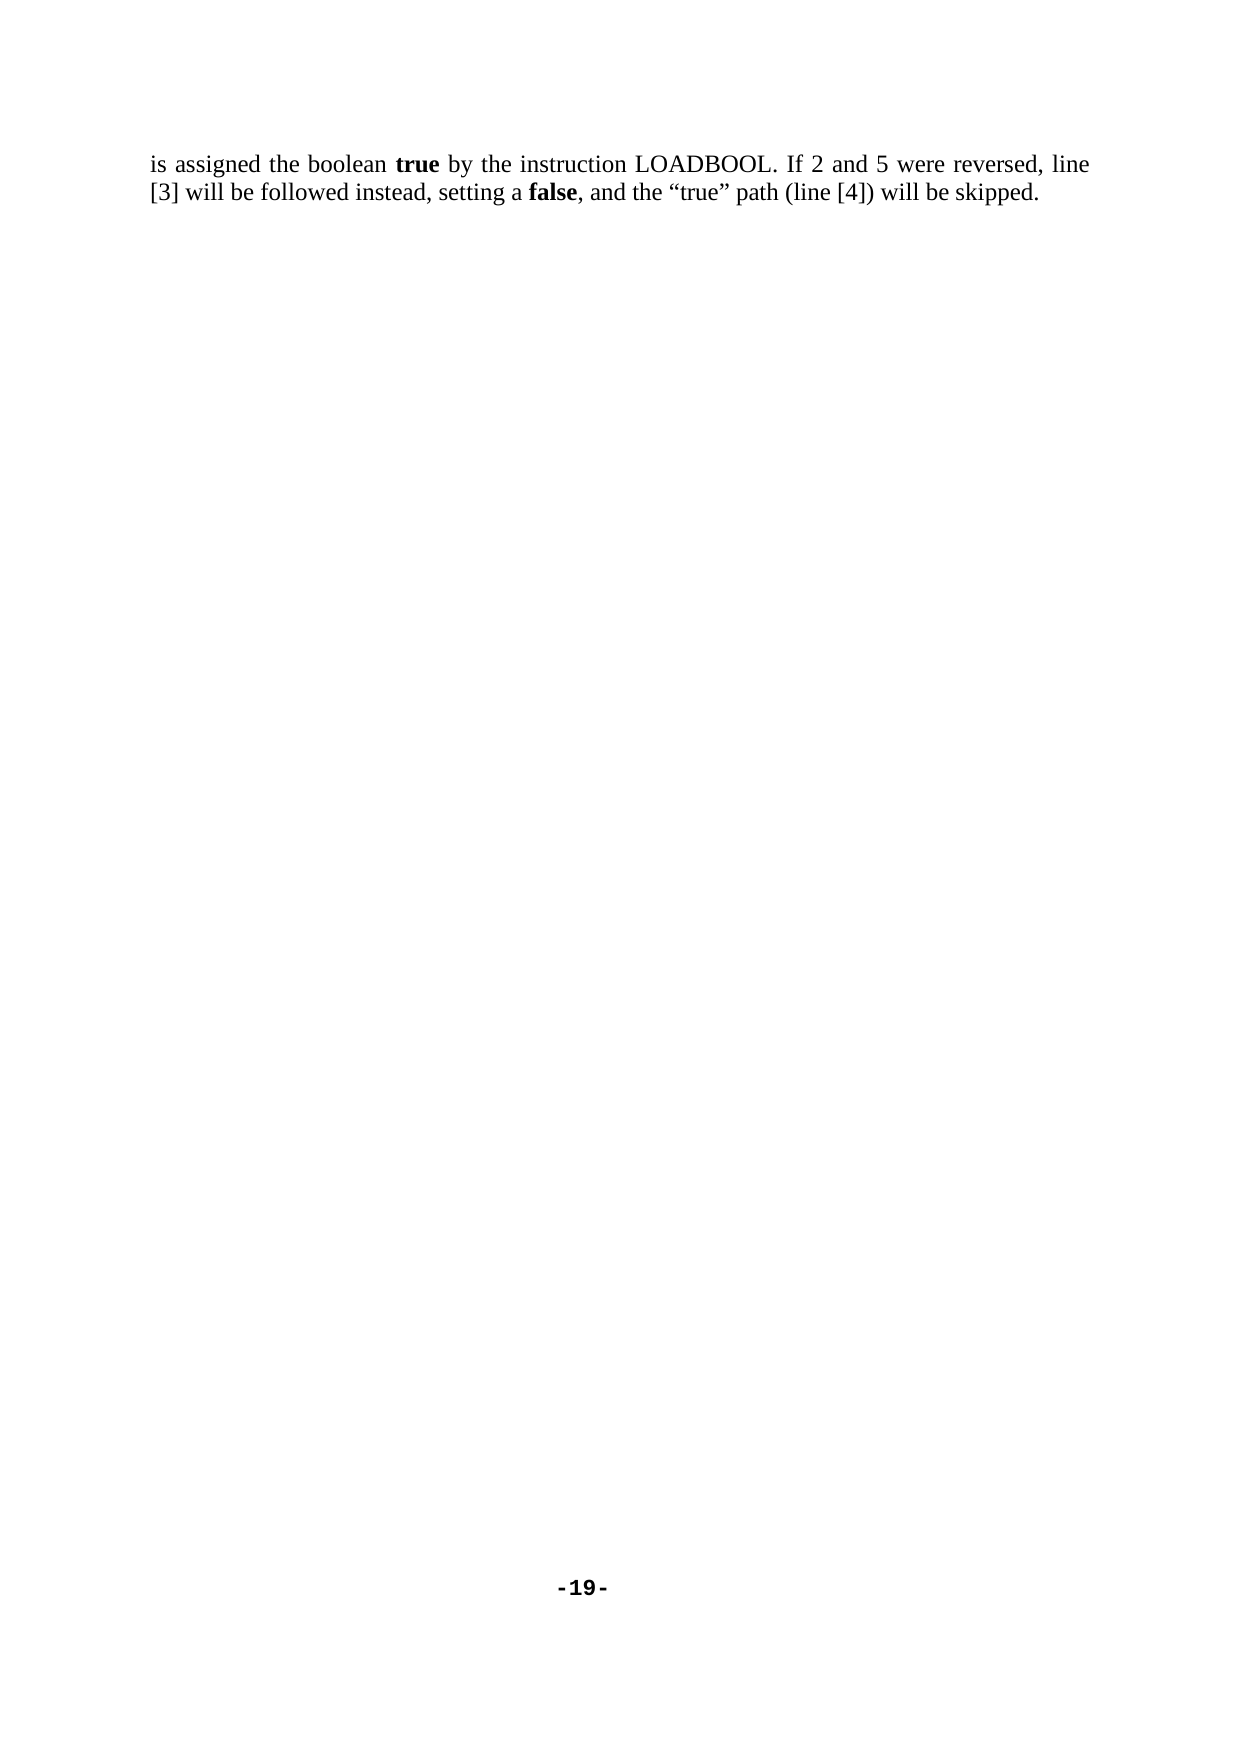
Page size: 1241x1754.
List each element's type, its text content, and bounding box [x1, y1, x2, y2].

text is assigned the boolean true by the instruction LOADBOOL. If 2 and 5 were reversed, line [3] will be followed instead, setting a false, and the “true” path (line [4]) will be skipped. [150, 150, 1091, 205]
